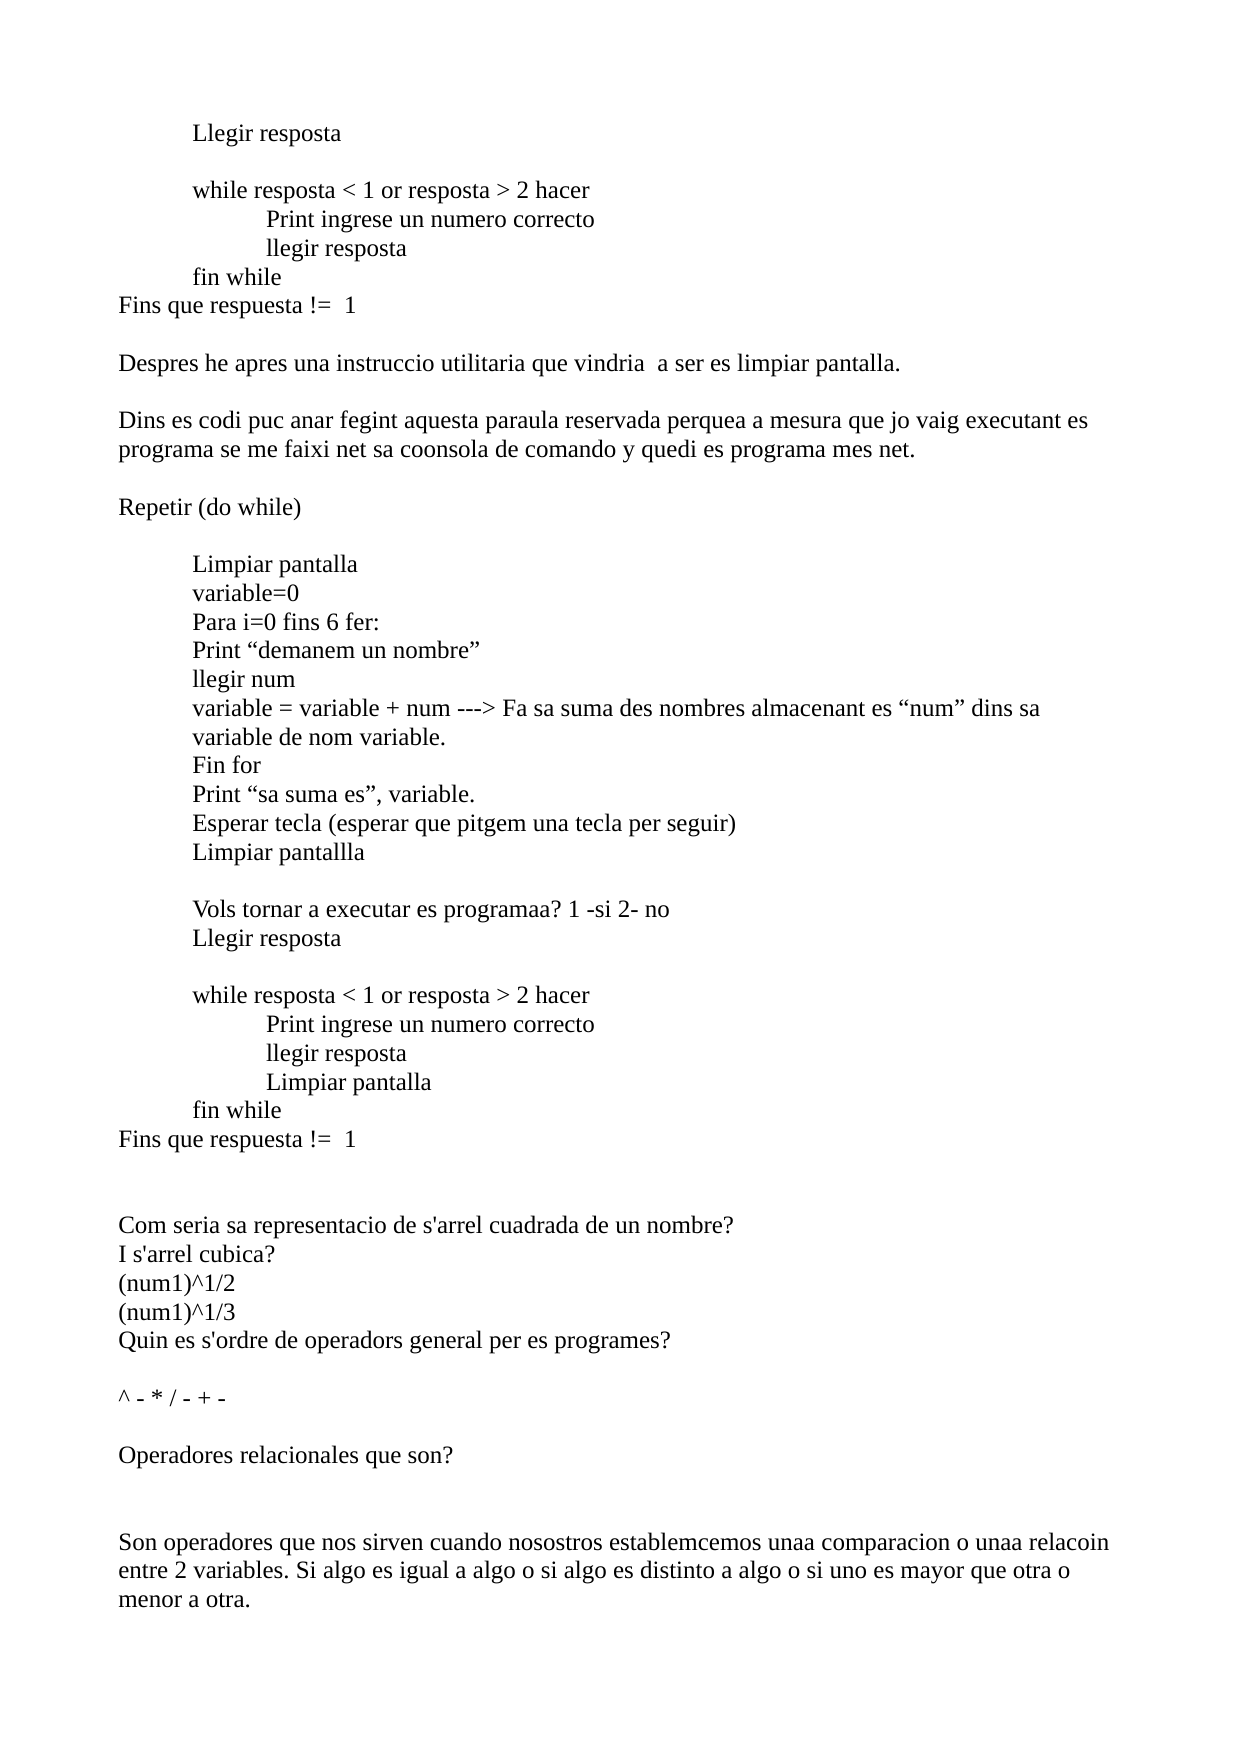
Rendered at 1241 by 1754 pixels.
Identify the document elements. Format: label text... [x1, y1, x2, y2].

text Llegir resposta [118, 118, 1122, 147]
text variable = variable + num ---> Fa sa suma des nombres almacenant es “num” dins sa variable de nom variable. [118, 693, 1122, 751]
text Print ingrese un numero correcto [118, 1009, 1122, 1038]
text Esperar tecla (esperar que pitgem una tecla per seguir) [118, 808, 1122, 837]
text Dins es codi puc anar fegint aquesta paraula reservada perquea a mesura que jo vaig executant es programa se me faixi net sa coonsola de comando y quedi es programa mes net. [118, 406, 1122, 463]
text variable=0 [118, 578, 1122, 607]
text fin while [118, 262, 1122, 291]
text llegir num [118, 664, 1122, 693]
text llegir resposta [118, 1038, 1122, 1067]
text Fins que respuesta != 1 [118, 291, 1122, 319]
text Print “demanem un nombre” [118, 636, 1122, 664]
text Operadores relacionales que son? [118, 1441, 1122, 1469]
text I s'arrel cubica? [118, 1239, 1122, 1268]
text ^ - * / - + - [118, 1383, 1122, 1412]
text Limpiar pantallla [118, 837, 1122, 866]
text Llegir resposta [118, 923, 1122, 952]
text Com seria sa representacio de s'arrel cuadrada de un nombre? [118, 1211, 1122, 1239]
text Print “sa suma es”, variable. [118, 779, 1122, 808]
text (num1)^1/2 [118, 1268, 1122, 1297]
text fin while [118, 1096, 1122, 1124]
text while resposta < 1 or resposta > 2 hacer [118, 981, 1122, 1009]
text Fins que respuesta != 1 [118, 1124, 1122, 1153]
text Print ingrese un numero correcto [118, 204, 1122, 233]
text Despres he apres una instruccio utilitaria que vindria a ser es limpiar pantalla. [118, 348, 1122, 377]
text Limpiar pantalla [118, 1067, 1122, 1096]
text Fin for [118, 751, 1122, 779]
text while resposta < 1 or resposta > 2 hacer [118, 176, 1122, 204]
text Limpiar pantalla [118, 549, 1122, 578]
text llegir resposta [118, 233, 1122, 262]
text Repetir (do while) [118, 492, 1122, 521]
text Son operadores que nos sirven cuando nosostros establemcemos unaa comparacion o unaa relacoin entre 2 variables. Si algo es igual a algo o si algo es distinto a algo o si uno es mayor que otra o menor a otra. [118, 1527, 1122, 1613]
text Para i=0 fins 6 fer: [118, 607, 1122, 636]
text Vols tornar a executar es programaa? 1 -si 2- no [118, 894, 1122, 923]
text Quin es s'ordre de operadors general per es programes? [118, 1326, 1122, 1354]
text (num1)^1/3 [118, 1297, 1122, 1326]
